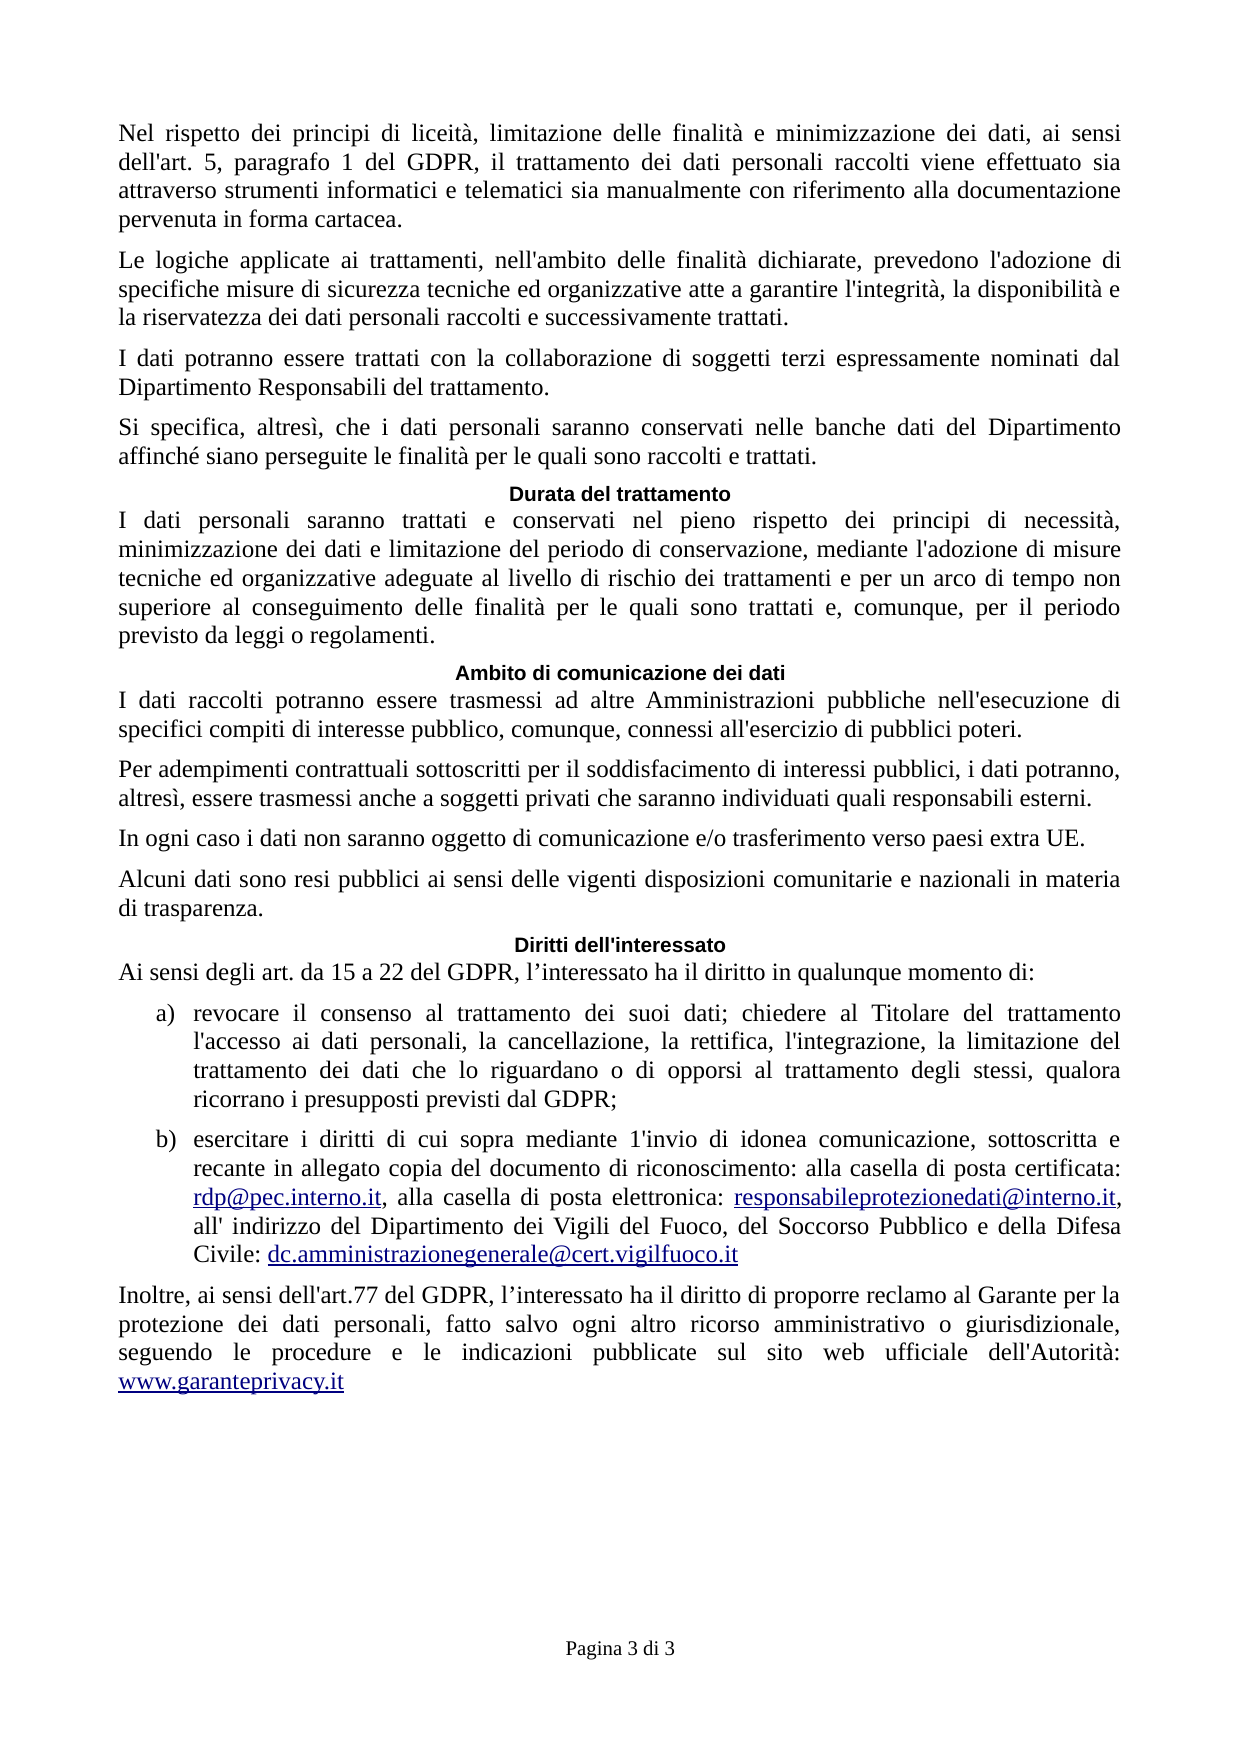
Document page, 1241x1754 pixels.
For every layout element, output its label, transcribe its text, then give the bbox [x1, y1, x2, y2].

text Si specifica, altresì, che i dati personali saranno conservati nelle banche dati del Dipartimento affinché siano perseguite le finalità per le quali sono raccolti e trattati. [118, 412, 1122, 470]
text Per adempimenti contrattuali sottoscritti per il soddisfacimento di interessi pubblici, i dati potranno, altresì, essere trasmessi anche a soggetti privati che saranno individuati quali responsabili esterni. [118, 754, 1122, 812]
text Ai sensi degli art. da 15 a 22 del GDPR, l’interessato ha il diritto in qualunque momento di: [118, 957, 1122, 986]
text I dati potranno essere trattati con la collaborazione di soggetti terzi espressamente nominati dal Dipartimento Responsabili del trattamento. [118, 343, 1122, 400]
list esercitare i diritti di cui sopra mediante 1'invio di idonea comunicazione, sottoscritta e recante in allegato copia del documento di riconoscimento: alla casella di posta certificata: rdp@pec.interno.it, alla casella di posta elettronica: responsabileprotezionedati@interno.it, all' indirizzo del Dipartimento dei Vigili del Fuoco, del Soccorso Pubblico e della Difesa Civile: dc.amministrazionegenerale@cert.vigilfuoco.it [156, 1124, 1122, 1268]
text Inoltre, ai sensi dell'art.77 del GDPR, l’interessato ha il diritto di proporre reclamo al Garante per la protezione dei dati personali, fatto salvo ogni altro ricorso amministrativo o giurisdizionale, seguendo le procedure e le indicazioni pubblicate sul sito web ufficiale dell'Autorità: www.garanteprivacy.it [118, 1280, 1122, 1395]
subtitle Durata del trattamento [118, 481, 1122, 505]
subtitle Diritti dell'interessato [118, 933, 1122, 957]
text In ogni caso i dati non saranno oggetto di comunicazione e/o trasferimento verso paesi extra UE. [118, 823, 1122, 852]
subtitle Ambito di comunicazione dei dati [118, 661, 1122, 685]
text Le logiche applicate ai trattamenti, nell'ambito delle finalità dichiarate, prevedono l'adozione di specifiche misure di sicurezza tecniche ed organizzative atte a garantire l'integrità, la disponibilità e la riservatezza dei dati personali raccolti e successivamente trattati. [118, 245, 1122, 331]
text Alcuni dati sono resi pubblici ai sensi delle vigenti disposizioni comunitarie e nazionali in materia di trasparenza. [118, 864, 1122, 921]
list revocare il consenso al trattamento dei suoi dati; chiedere al Titolare del trattamento l'accesso ai dati personali, la cancellazione, la rettifica, l'integrazione, la limitazione del trattamento dei dati che lo riguardano o di opporsi al trattamento degli stessi, qualora ricorrano i presupposti previsti dal GDPR; [156, 998, 1122, 1113]
text I dati personali saranno trattati e conservati nel pieno rispetto dei principi di necessità, minimizzazione dei dati e limitazione del periodo di conservazione, mediante l'adozione di misure tecniche ed organizzative adeguate al livello di rischio dei trattamenti e per un arco di tempo non superiore al conseguimento delle finalità per le quali sono trattati e, comunque, per il periodo previsto da leggi o regolamenti. [118, 505, 1122, 649]
text I dati raccolti potranno essere trasmessi ad altre Amministrazioni pubbliche nell'esecuzione di specifici compiti di interesse pubblico, comunque, connessi all'esercizio di pubblici poteri. [118, 685, 1122, 742]
text Nel rispetto dei principi di liceità, limitazione delle finalità e minimizzazione dei dati, ai sensi dell'art. 5, paragrafo 1 del GDPR, il trattamento dei dati personali raccolti viene effettuato sia attraverso strumenti informatici e telematici sia manualmente con riferimento alla documentazione pervenuta in forma cartacea. [118, 118, 1122, 233]
